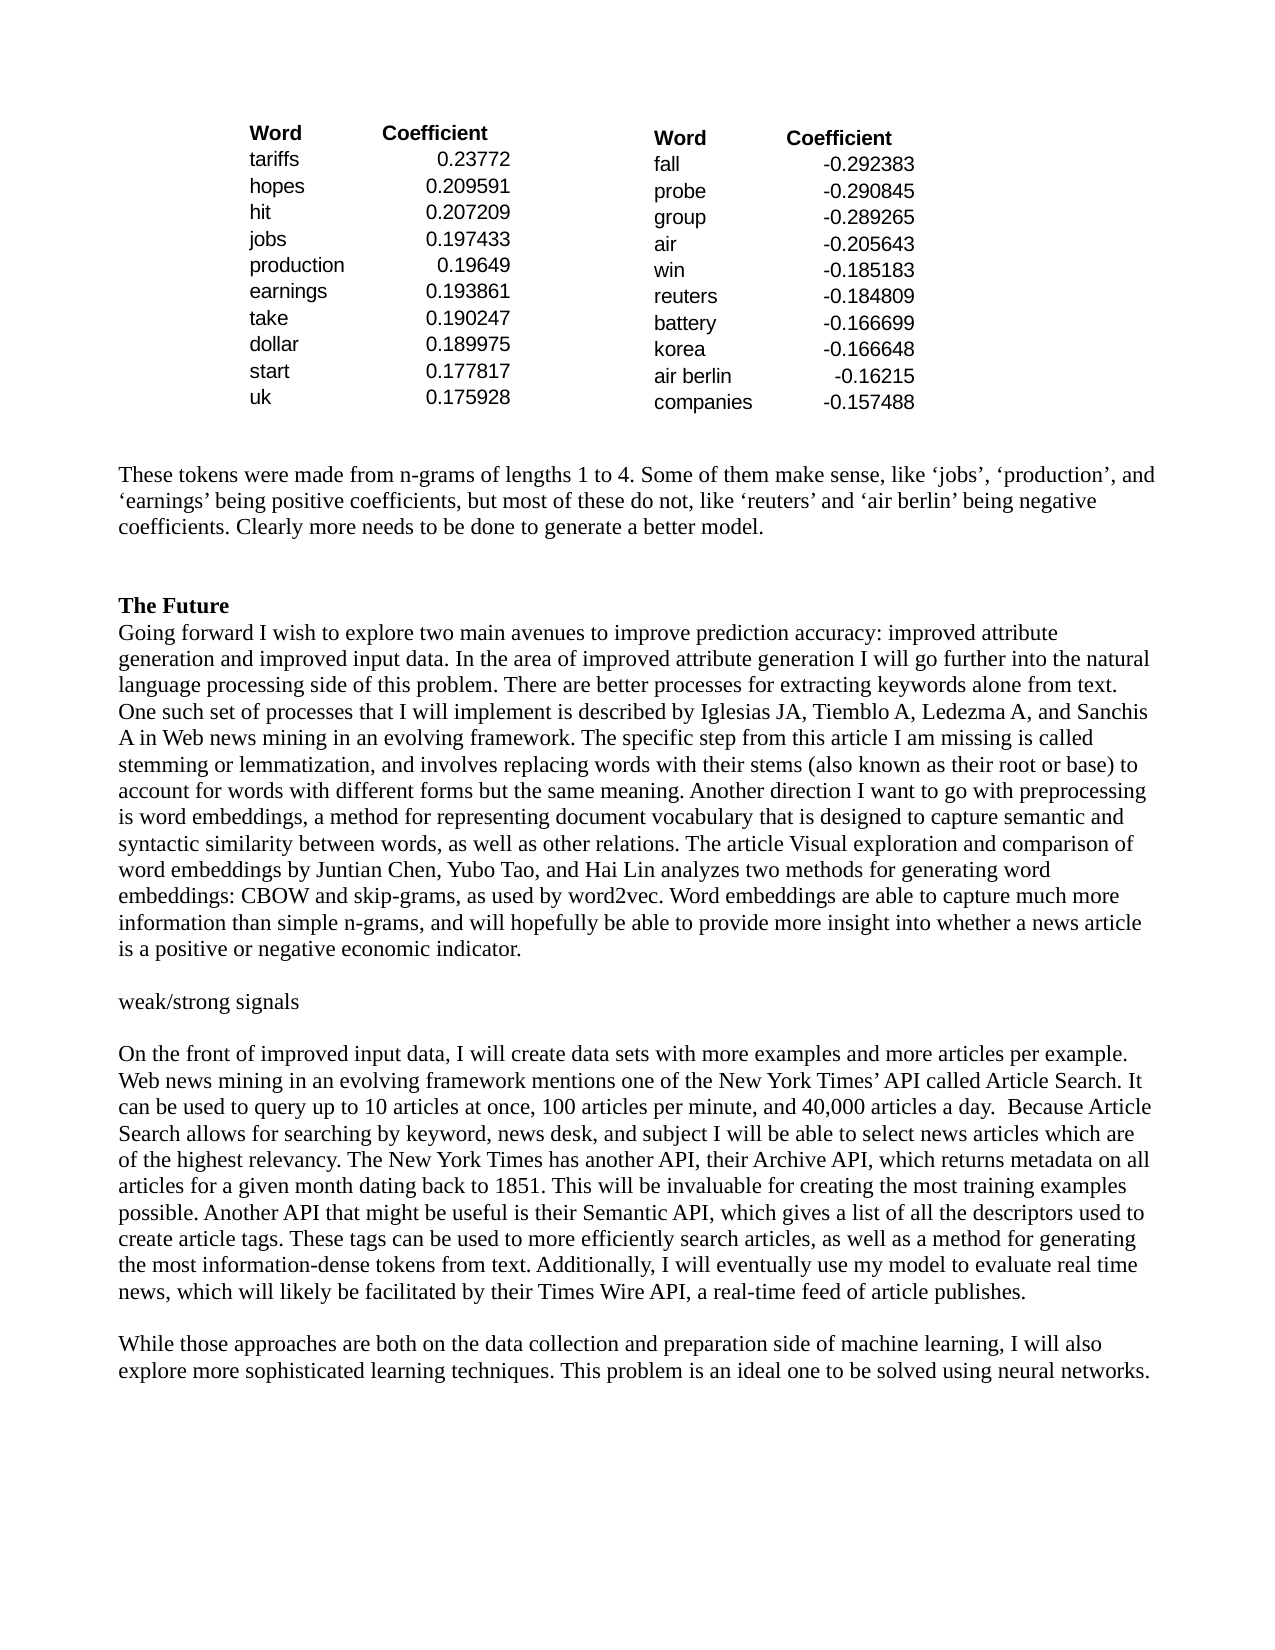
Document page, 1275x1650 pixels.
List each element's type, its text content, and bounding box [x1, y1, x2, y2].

text Going forward I wish to explore two main avenues to improve prediction accuracy: improved attribute generation and improved input data. In the area of improved attribute generation I will go further into the natural language processing side of this problem. There are better processes for extracting keywords alone from text. One such set of processes that I will implement is described by Iglesias JA, Tiemblo A, Ledezma A, and Sanchis A in Web news mining in an evolving framework. The specific step from this article I am missing is called stemming or lemmatization, and involves replacing words with their stems (also known as their root or base) to account for words with different forms but the same meaning. Another direction I want to go with preprocessing is word embeddings, a method for representing document vocabulary that is designed to capture semantic and syntactic similarity between words, as well as other relations. The article Visual exploration and comparison of word embeddings by Juntian Chen, Yubo Tao, and Hai Lin analyzes two methods for generating word embeddings: CBOW and skip-grams, as used by word2vec. Word embeddings are able to capture much more information than simple n-grams, and will hopefully be able to provide more insight into whether a news article is a positive or negative economic indicator. [118, 619, 1157, 961]
text weak/strong signals [118, 988, 1157, 1014]
text The Future [118, 592, 1157, 619]
text While those approaches are both on the data collection and preparation side of machine learning, I will also explore more sophisticated learning techniques. This problem is an ideal one to be solved using neural networks. [118, 1330, 1157, 1383]
text These tokens were made from n-grams of lengths 1 to 4. Some of them make sense, like ‘jobs’, ‘production’, and ‘earnings’ being positive coefficients, but most of these do not, like ‘reuters’ and ‘air berlin’ being negative coefficients. Clearly more needs to be done to generate a better model. [118, 461, 1157, 540]
text On the front of improved input data, I will create data sets with more examples and more articles per example. Web news mining in an evolving framework mentions one of the New York Times’ API called Article Search. It can be used to query up to 10 articles at once, 100 articles per minute, and 40,000 articles a day. Because Article Search allows for searching by keyword, news desk, and subject I will be able to select news articles which are of the highest relevancy. The New York Times has another API, their Archive API, which returns metadata on all articles for a given month dating back to 1851. This will be invaluable for creating the most training examples possible. Another API that might be useful is their Semantic API, which gives a list of all the descriptors used to create article tags. These tags can be used to more efficiently search articles, as well as a method for generating the most information-dense tokens from text. Additionally, I will eventually use my model to evaluate real time news, which will likely be facilitated by their Times Wire API, a real-time feed of article publishes. [118, 1041, 1157, 1304]
